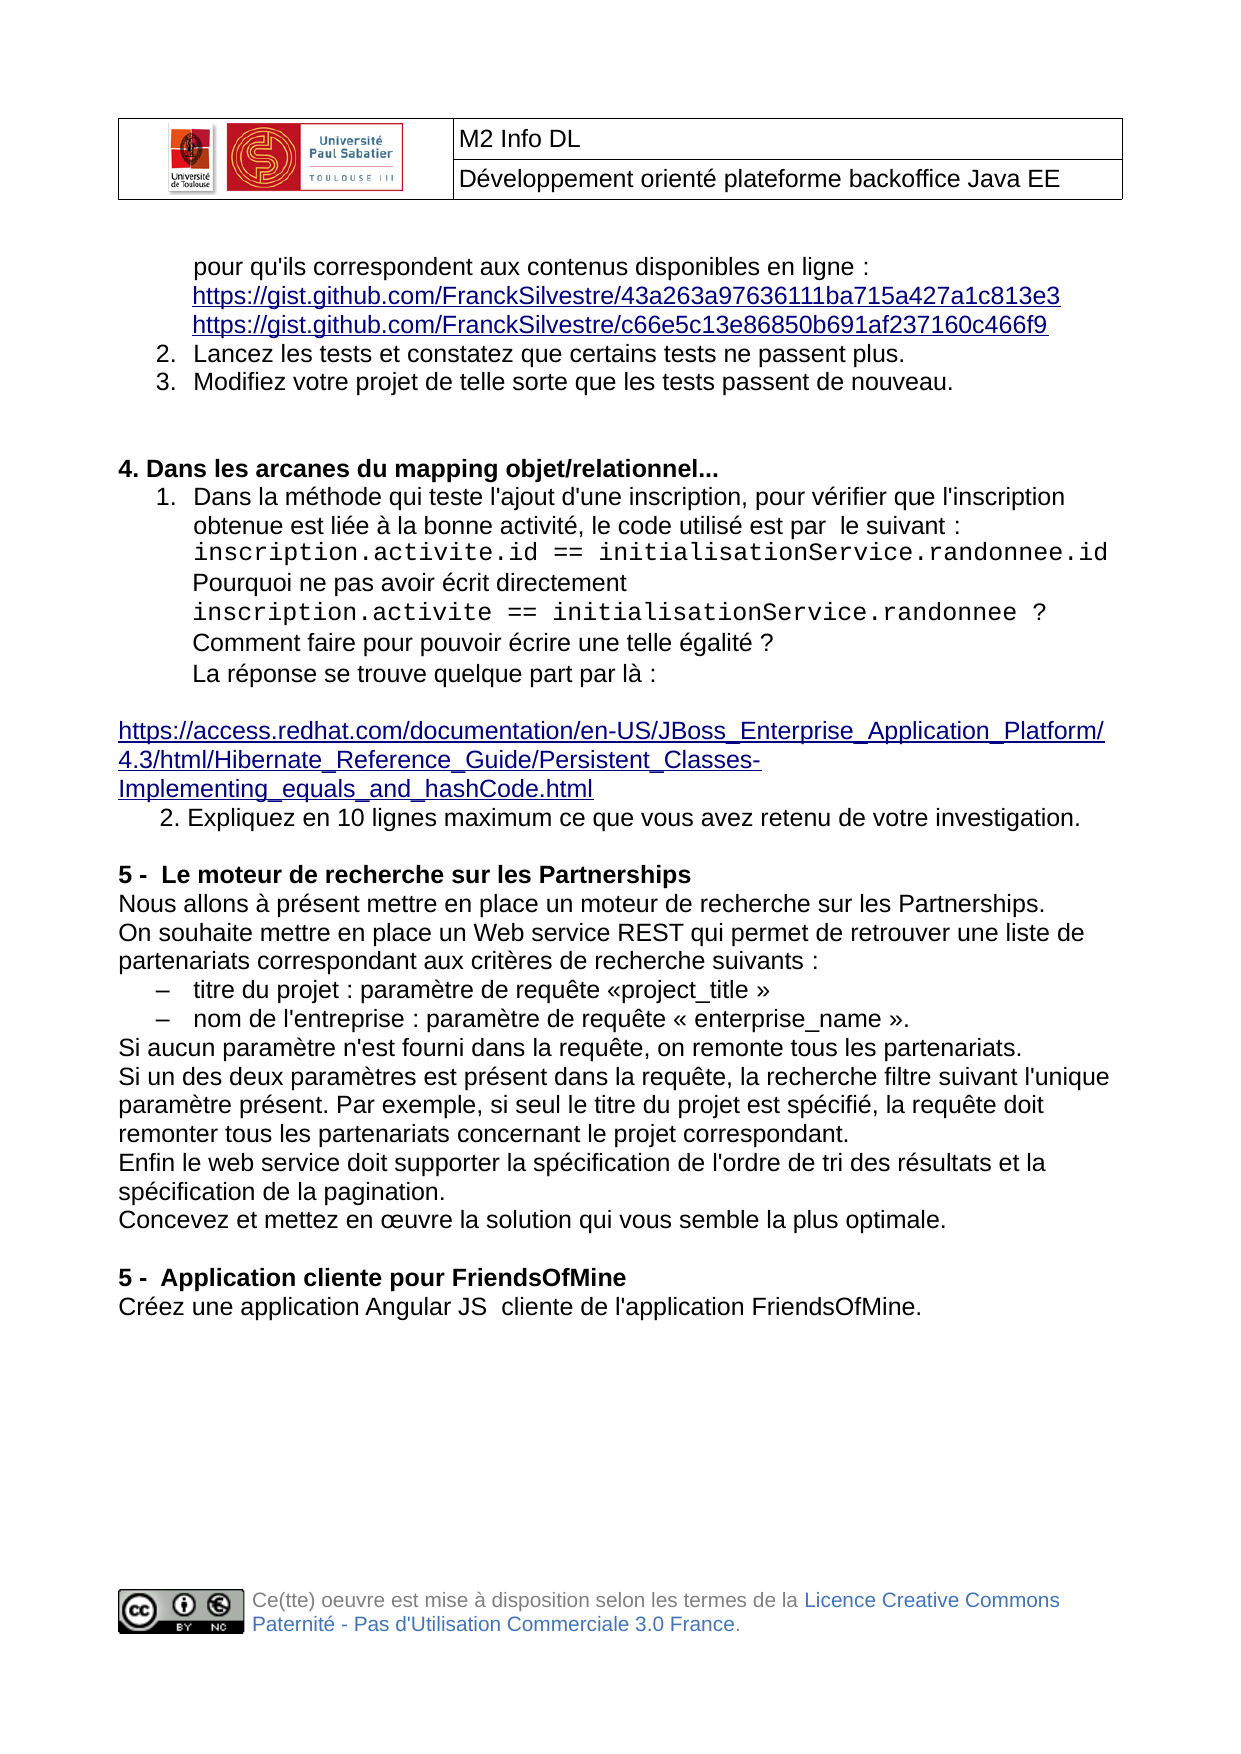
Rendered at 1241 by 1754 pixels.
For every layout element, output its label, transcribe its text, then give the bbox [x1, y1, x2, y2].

text 4. Dans les arcanes du mapping objet/relationnel... [118, 453, 1122, 482]
text 5 - Application cliente pour FriendsOfMine [118, 1263, 1122, 1291]
text Nous allons à présent mettre en place un moteur de recherche sur les Partnerships. [118, 889, 1122, 917]
list titre du projet : paramètre de requête «project_title » [156, 975, 1122, 1004]
text inscription.activite == initialisationService.randonnee ? [118, 597, 1122, 628]
picture [118, 1589, 245, 1634]
list pour qu'ils correspondent aux contenus disponibles en ligne : [156, 252, 1122, 281]
text Comment faire pour pouvoir écrire une telle égalité ? [118, 628, 1122, 659]
list Dans la méthode qui teste l'ajout d'une inscription, pour vérifier que l'inscription obtenue est liée à la bonne activité, le code utilisé est par le suivant : [156, 482, 1122, 540]
text On souhaite mettre en place un Web service REST qui permet de retrouver une liste de partenariats correspondant aux critères de recherche suivants : [118, 917, 1122, 975]
text Créez une application Angular JS cliente de l'application FriendsOfMine. [118, 1291, 1122, 1320]
text La réponse se trouve quelque part par là : https://access.redhat.com/documentation/en-US/JBoss_Enterprise_Application_Platform/4.3/html/Hibernate_Reference_Guide/Persistent_Classes-Implementing_equals_and_hashCode.html [118, 659, 1122, 802]
list Modifiez votre projet de telle sorte que les tests passent de nouveau. [156, 367, 1122, 396]
text Pourquoi ne pas avoir écrit directement [118, 568, 1122, 597]
list Lancez les tests et constatez que certains tests ne passent plus. [156, 338, 1122, 367]
text Concevez et mettez en œuvre la solution qui vous semble la plus optimale. [118, 1205, 1122, 1234]
text 5 - Le moteur de recherche sur les Partnerships [118, 860, 1122, 889]
text https://gist.github.com/FranckSilvestre/43a263a97636111ba715a427a1c813e3 [118, 281, 1122, 310]
picture [164, 123, 407, 195]
text Si un des deux paramètres est présent dans la requête, la recherche filtre suivant l'unique paramètre présent. Par exemple, si seul le titre du projet est spécifié, la requête doit remonter tous les partenariats concernant le projet correspondant. [118, 1061, 1122, 1148]
text https://gist.github.com/FranckSilvestre/c66e5c13e86850b691af237160c466f9 [118, 310, 1122, 338]
text Enfin le web service doit supporter la spécification de l'ordre de tri des résultats et la spécification de la pagination. [118, 1148, 1122, 1205]
text 2. Expliquez en 10 lignes maximum ce que vous avez retenu de votre investigation. [159, 802, 1122, 831]
list inscription.activite.id == initialisationService.randonnee.id [156, 540, 1122, 568]
list nom de l'entreprise : paramètre de requête « enterprise_name ». [156, 1004, 1122, 1033]
text Si aucun paramètre n'est fourni dans la requête, on remonte tous les partenariats. [118, 1033, 1122, 1061]
